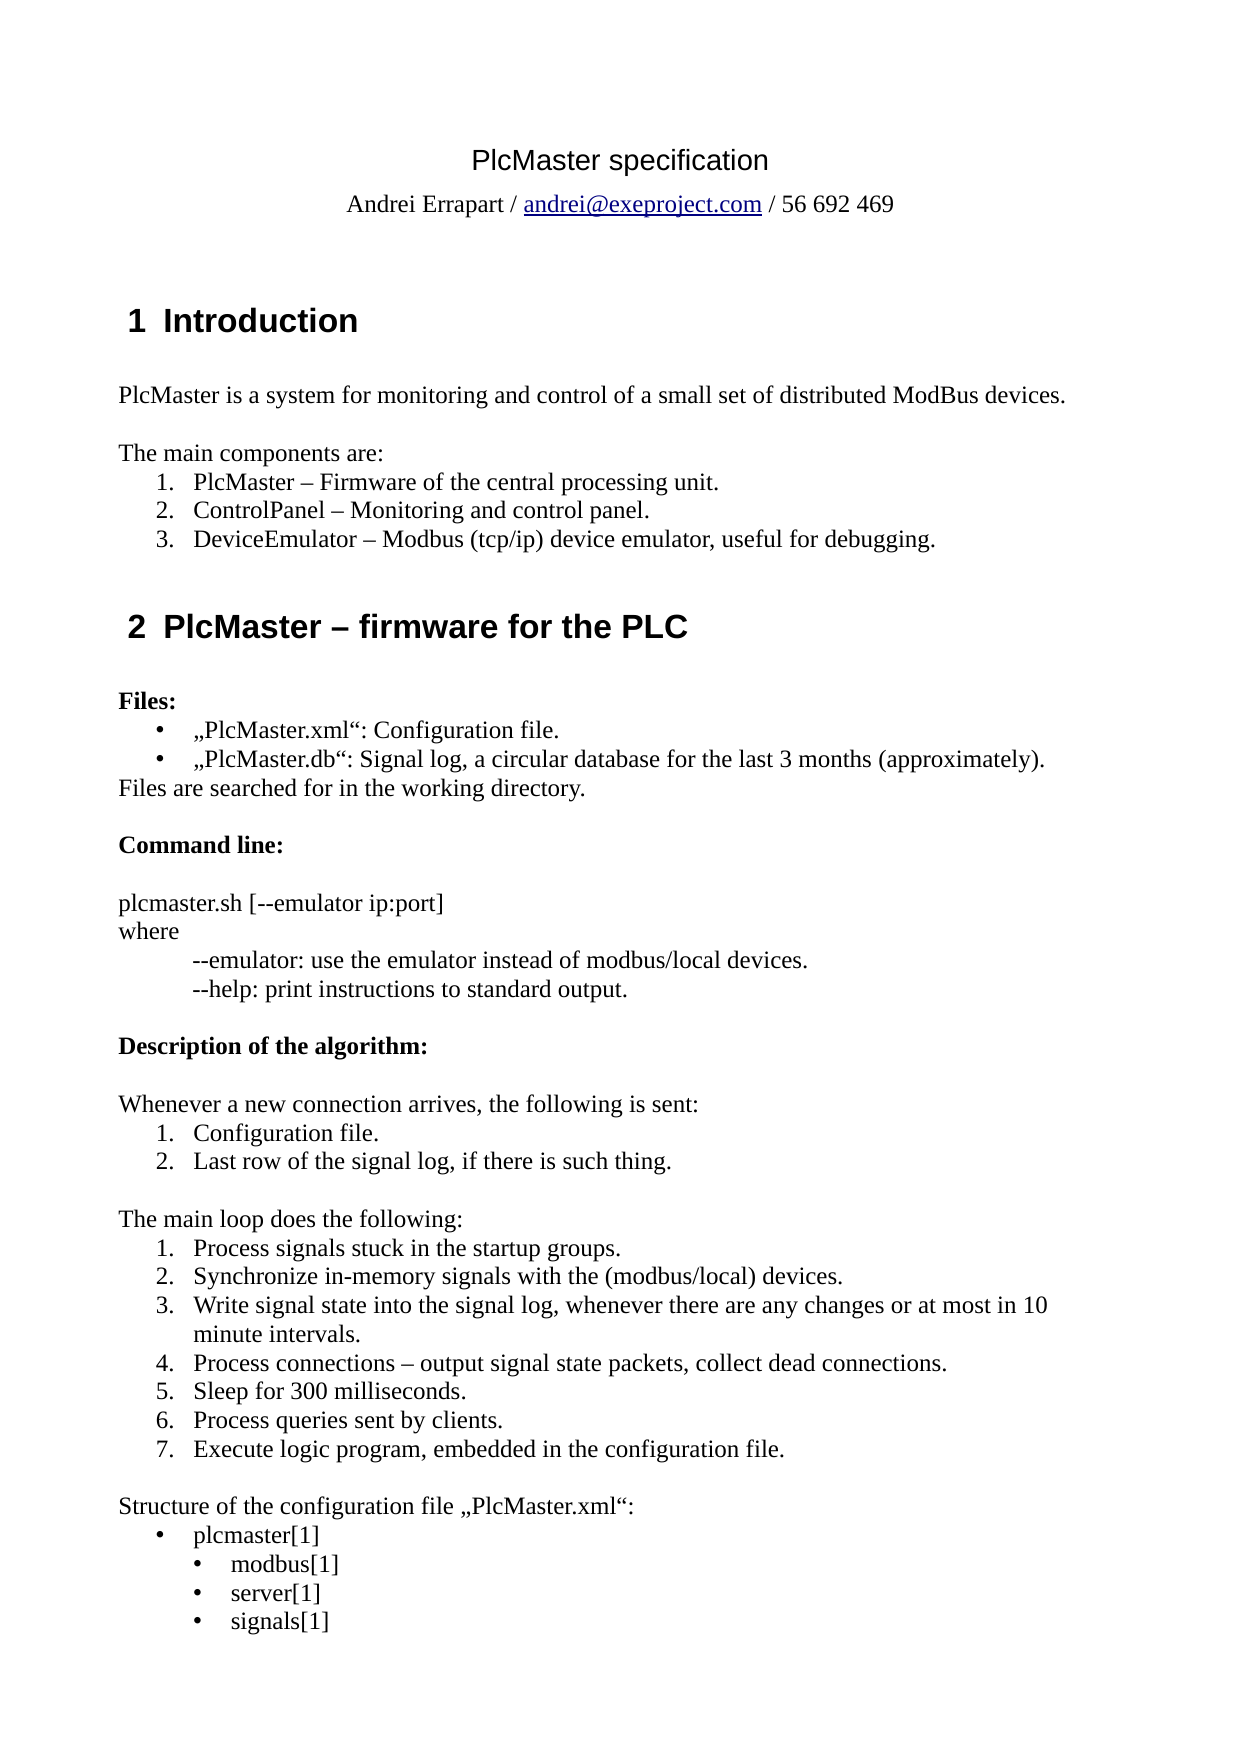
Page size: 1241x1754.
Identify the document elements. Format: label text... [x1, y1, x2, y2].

text PlcMaster is a system for monitoring and control of a small set of distributed ModBus devices. [118, 380, 1122, 409]
list Execute logic program, embedded in the configuration file. [156, 1434, 1122, 1463]
list modbus[1] [193, 1549, 1122, 1578]
list „PlcMaster.db“: Signal log, a circular database for the last 3 months (approximately). [156, 744, 1122, 773]
list Process connections – output signal state packets, collect dead connections. [156, 1348, 1122, 1376]
text The main loop does the following: [118, 1204, 1122, 1233]
text Files: [118, 686, 1122, 715]
list Synchronize in-memory signals with the (modbus/local) devices. [156, 1261, 1122, 1290]
text Description of the algorithm: [118, 1031, 1122, 1060]
text Structure of the configuration file „PlcMaster.xml“: [118, 1491, 1122, 1520]
text --emulator: use the emulator instead of modbus/local devices. [118, 945, 1122, 974]
list Process signals stuck in the startup groups. [156, 1233, 1122, 1261]
text Whenever a new connection arrives, the following is sent: [118, 1089, 1122, 1118]
subtitle PlcMaster specification [118, 143, 1122, 177]
list Write signal state into the signal log, whenever there are any changes or at most in 10 minute intervals. [156, 1290, 1122, 1348]
list PlcMaster – Firmware of the central processing unit. [156, 467, 1122, 495]
text Files are searched for in the working directory. [118, 773, 1122, 801]
text Command line: [118, 830, 1122, 859]
list ControlPanel – Monitoring and control panel. [156, 495, 1122, 524]
text where [118, 916, 1122, 945]
list DeviceEmulator – Modbus (tcp/ip) device emulator, useful for debugging. [156, 524, 1122, 553]
subtitle PlcMaster – firmware for the PLC [118, 607, 1122, 645]
list Last row of the signal log, if there is such thing. [156, 1146, 1122, 1175]
list Configuration file. [156, 1118, 1122, 1146]
subtitle Introduction [118, 300, 1122, 339]
text Andrei Errapart / andrei@exeproject.com / 56 692 469 [118, 189, 1122, 218]
list „PlcMaster.xml“: Configuration file. [156, 715, 1122, 744]
list signals[1] [193, 1606, 1122, 1635]
list Sleep for 300 milliseconds. [156, 1376, 1122, 1405]
list plcmaster[1] [156, 1520, 1122, 1549]
text plcmaster.sh [--emulator ip:port] [118, 888, 1122, 916]
text The main components are: [118, 438, 1122, 467]
list server[1] [193, 1578, 1122, 1606]
text --help: print instructions to standard output. [118, 974, 1122, 1003]
list Process queries sent by clients. [156, 1405, 1122, 1434]
